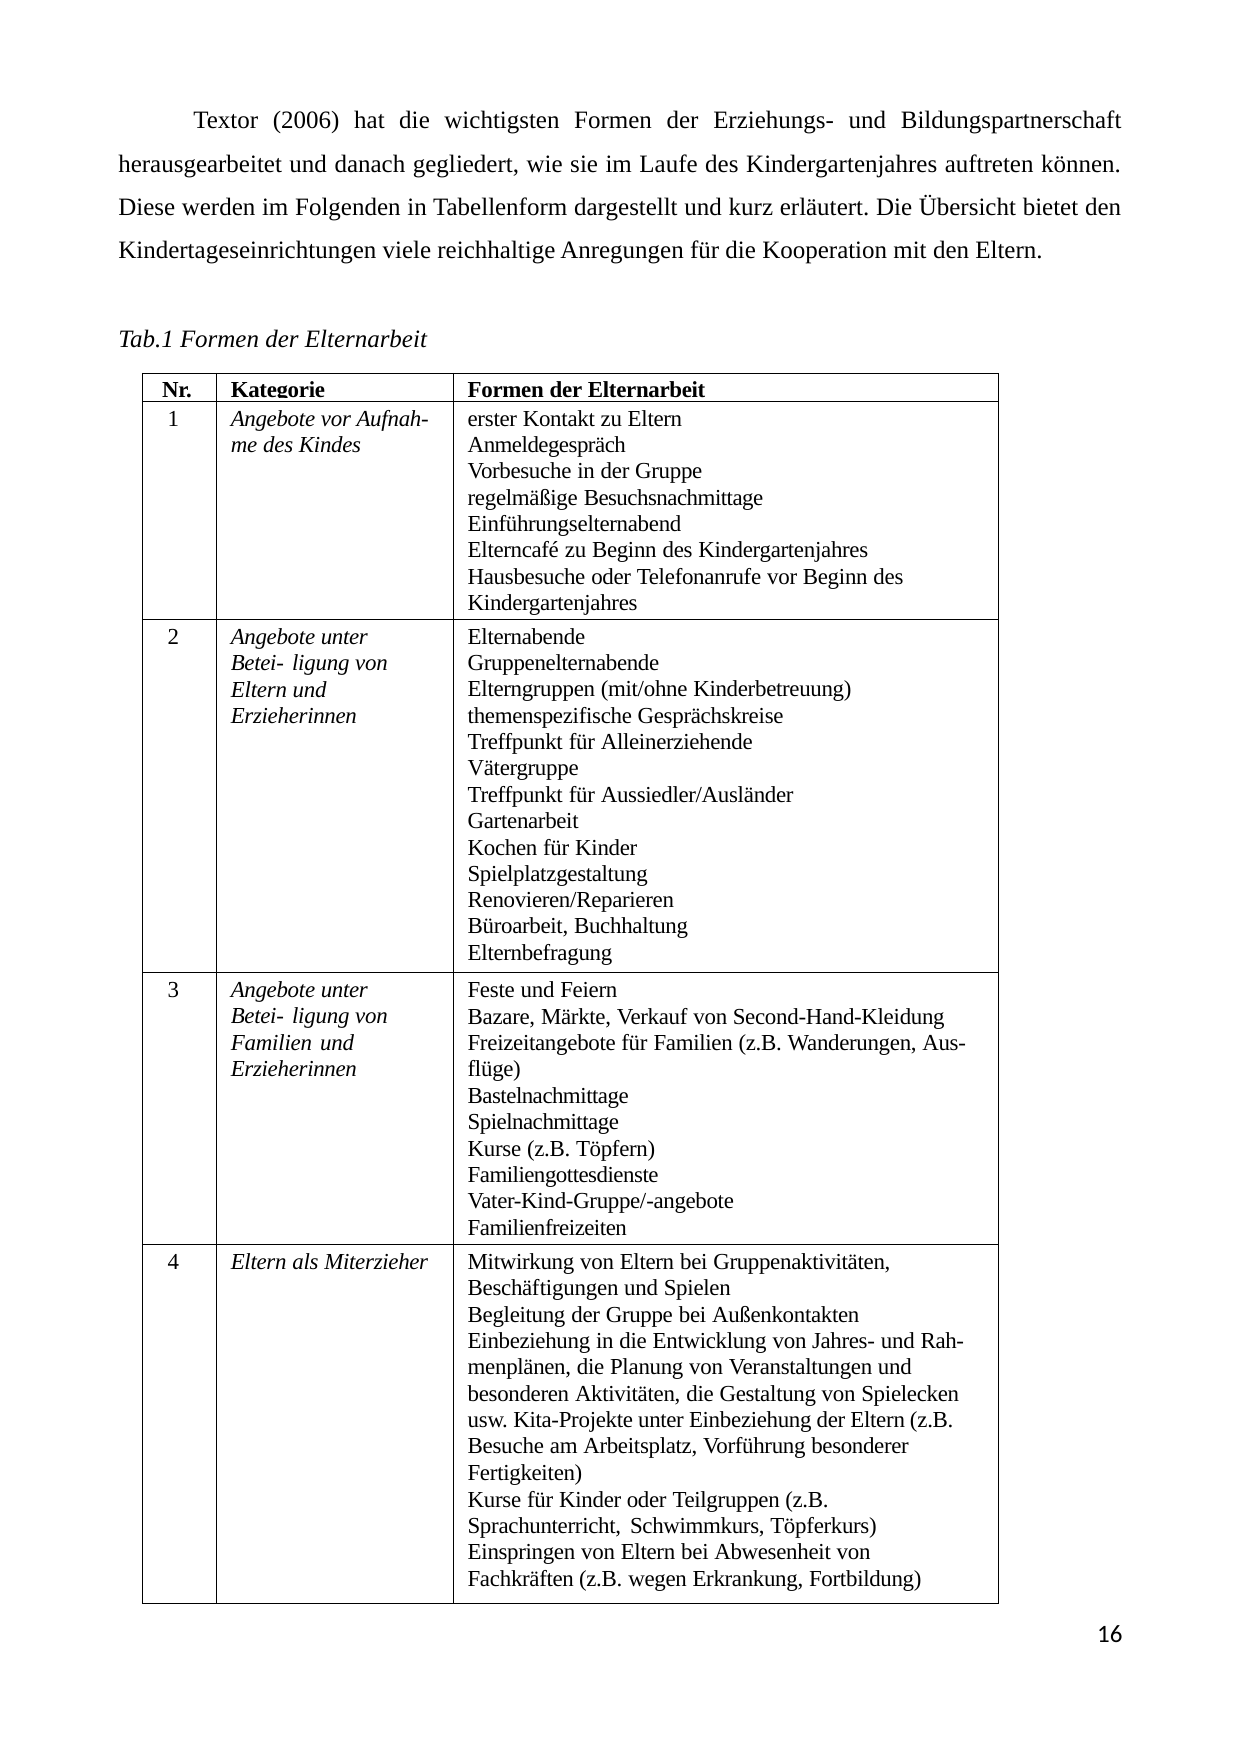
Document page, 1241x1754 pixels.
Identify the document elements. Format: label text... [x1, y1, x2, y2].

table_cell 4 [143, 1245, 216, 1603]
table_cell Elternabende Gruppenelternabende Elterngruppen (mit/ohne Kinderbetreuung) themenspezifische Gesprächskreise Treffpunkt für Alleinerziehende Vätergruppe Treffpunkt für Aussiedler/Ausländer Gartenarbeit Kochen für Kinder Spielplatzgestaltung Renovieren/Reparieren Büroarbeit, Buchhaltung Elternbefragung [454, 620, 998, 972]
table_cell 1 [143, 402, 216, 619]
table_cell Mitwirkung von Eltern bei Gruppenaktivitäten, Beschäftigungen und Spielen Begleitung der Gruppe bei Außenkontakten Einbeziehung in die Entwicklung von Jahres- und Rah- menplänen, die Planung von Veranstaltungen und besonderen Aktivitäten, die Gestaltung von Spielecken usw. Kita-Projekte unter Einbeziehung der Eltern (z.B. Besuche am Arbeitsplatz, Vorführung besonderer Fertigkeiten) Kurse für Kinder oder Teilgruppen (z.B. Sprachunterricht, Schwimmkurs, Töpferkurs) Einspringen von Eltern bei Abwesenheit von Fachkräften (z.B. wegen Erkrankung, Fortbildung) Kita-Projekte unter Einbeziehung der Eltern (z.B. Besu- [454, 1245, 998, 1603]
table_cell Angebote unter Betei- ligung von Familien und Erzieherinnen [217, 973, 453, 1244]
table_cell Feste und Feiern Bazare, Märkte, Verkauf von Second-Hand-Kleidung Freizeitangebote für Familien (z.B. Wanderungen, Aus- flüge) Bastelnachmittage Spielnachmittage Kurse (z.B. Töpfern) Familiengottesdienste Vater-Kind-Gruppe/-angebote Familienfreizeiten [454, 973, 998, 1244]
text Tab.1 Formen der Elternarbeit [118, 324, 1122, 352]
table_cell 2 [143, 620, 216, 972]
table_cell erster Kontakt zu Eltern Anmeldegespräch Vorbesuche in der Gruppe regelmäßige Besuchsnachmittage Einführungselternabend Elterncafé zu Beginn des Kindergartenjahres Hausbesuche oder Telefonanrufe vor Beginn des Kindergartenjahres [454, 402, 998, 619]
table_cell Angebote vor Aufnah- me des Kindes [217, 402, 453, 619]
table_cell 3 [143, 973, 216, 1244]
table_header Formen der Elternarbeit [454, 374, 998, 401]
text Textor (2006) hat die wichtigsten Formen der Erziehungs- und Bildungspartnerschaft herausgearbeitet und danach gegliedert, wie sie im Laufe des Kindergartenjahres auftreten können. Diese werden im Folgenden in Tabellenform dargestellt und kurz erläutert. Die Übersicht bietet den Kindertageseinrichtungen viele reichhaltige Anregungen für die Kooperation mit den Eltern. [118, 106, 1122, 264]
table_cell Angebote unter Betei- ligung von Eltern und Erzieherinnen [217, 620, 453, 972]
table_header Kategorie [217, 374, 453, 401]
table_cell Eltern als Miterzieher [217, 1245, 453, 1603]
table_header Nr. [143, 374, 216, 401]
